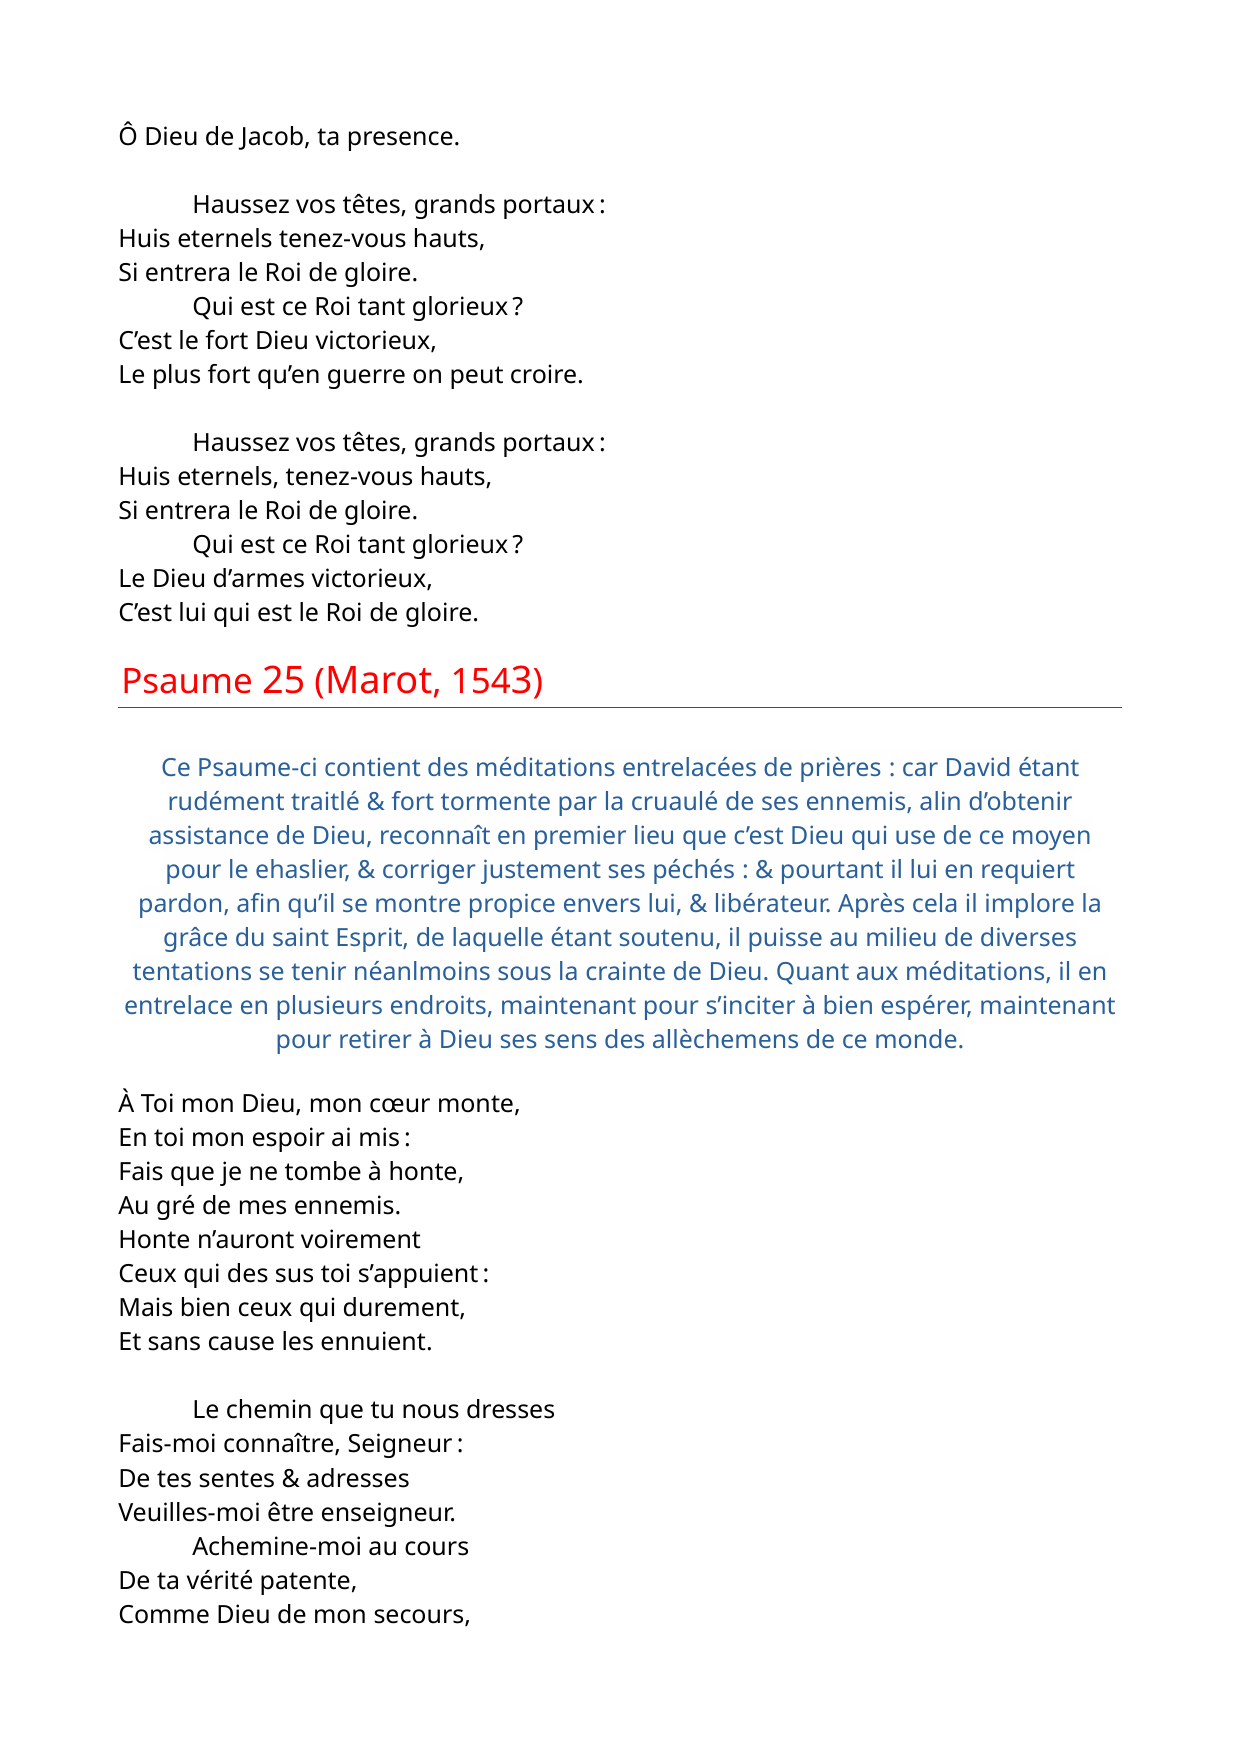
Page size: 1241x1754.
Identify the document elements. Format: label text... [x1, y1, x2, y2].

text Achemine-moi au cours [118, 1528, 1122, 1562]
text Qui est ce Roi tant glorieux ? [118, 288, 1122, 322]
subtitle Psaume 25 (Marot, 1543) [118, 650, 1122, 707]
text Le chemin que tu nous dresses [118, 1392, 1122, 1426]
text Huis eternels tenez-vous hauts, [118, 220, 1122, 254]
text De tes sentes & adresses [118, 1460, 1122, 1494]
text Au gré de mes ennemis. [118, 1188, 1122, 1222]
text Si entrera le Roi de gloire. [118, 493, 1122, 527]
text Honte n’auront voirement [118, 1222, 1122, 1256]
text Le Dieu d’armes victorieux, [118, 561, 1122, 595]
text Si entrera le Roi de gloire. [118, 254, 1122, 288]
text Qui est ce Roi tant glorieux ? [118, 527, 1122, 561]
text Haussez vos têtes, grands portaux : [118, 425, 1122, 459]
text C’est lui qui est le Roi de gloire. [118, 595, 1122, 629]
text Ceux qui des sus toi s’appuient : [118, 1256, 1122, 1290]
text Et sans cause les ennuient. [118, 1324, 1122, 1358]
text C’est le fort Dieu victorieux, [118, 322, 1122, 357]
text Fais-moi connaître, Seigneur : [118, 1426, 1122, 1460]
text De ta vérité patente, [118, 1562, 1122, 1596]
text Ce Psaume-ci contient des méditations entrelacées de prières : car David étant rudément traitlé & fort tormente par la cruaulé de ses ennemis, alin d’obtenir assistance de Dieu, reconnaît en premier lieu que c’est Dieu qui use de ce moyen pour le ehaslier, & corriger justement ses péchés : & pourtant il lui en requiert pardon, afin qu’il se montre propice envers lui, & libérateur. Après cela il implore la grâce du saint Esprit, de laquelle étant soutenu, il puisse au milieu de diverses tentations se tenir néanlmoins sous la crainte de Dieu. Quant aux méditations, il en entrelace en plusieurs endroits, maintenant pour s’inciter à bien espérer, maintenant pour retirer à Dieu ses sens des allèchemens de ce monde. [118, 749, 1122, 1056]
text Fais que je ne tombe à honte, [118, 1154, 1122, 1188]
text Haussez vos têtes, grands portaux : [118, 186, 1122, 220]
text Ô Dieu de Jacob, ta presence. [118, 118, 1122, 152]
text Mais bien ceux qui durement, [118, 1290, 1122, 1324]
text Veuilles-moi être enseigneur. [118, 1494, 1122, 1528]
text Le plus fort qu’en guerre on peut croire. [118, 357, 1122, 391]
text Comme Dieu de mon secours, [118, 1596, 1122, 1631]
text En toi mon espoir ai mis : [118, 1119, 1122, 1154]
text À Toi mon Dieu, mon cœur monte, [118, 1086, 1122, 1119]
text Huis eternels, tenez-vous hauts, [118, 459, 1122, 493]
